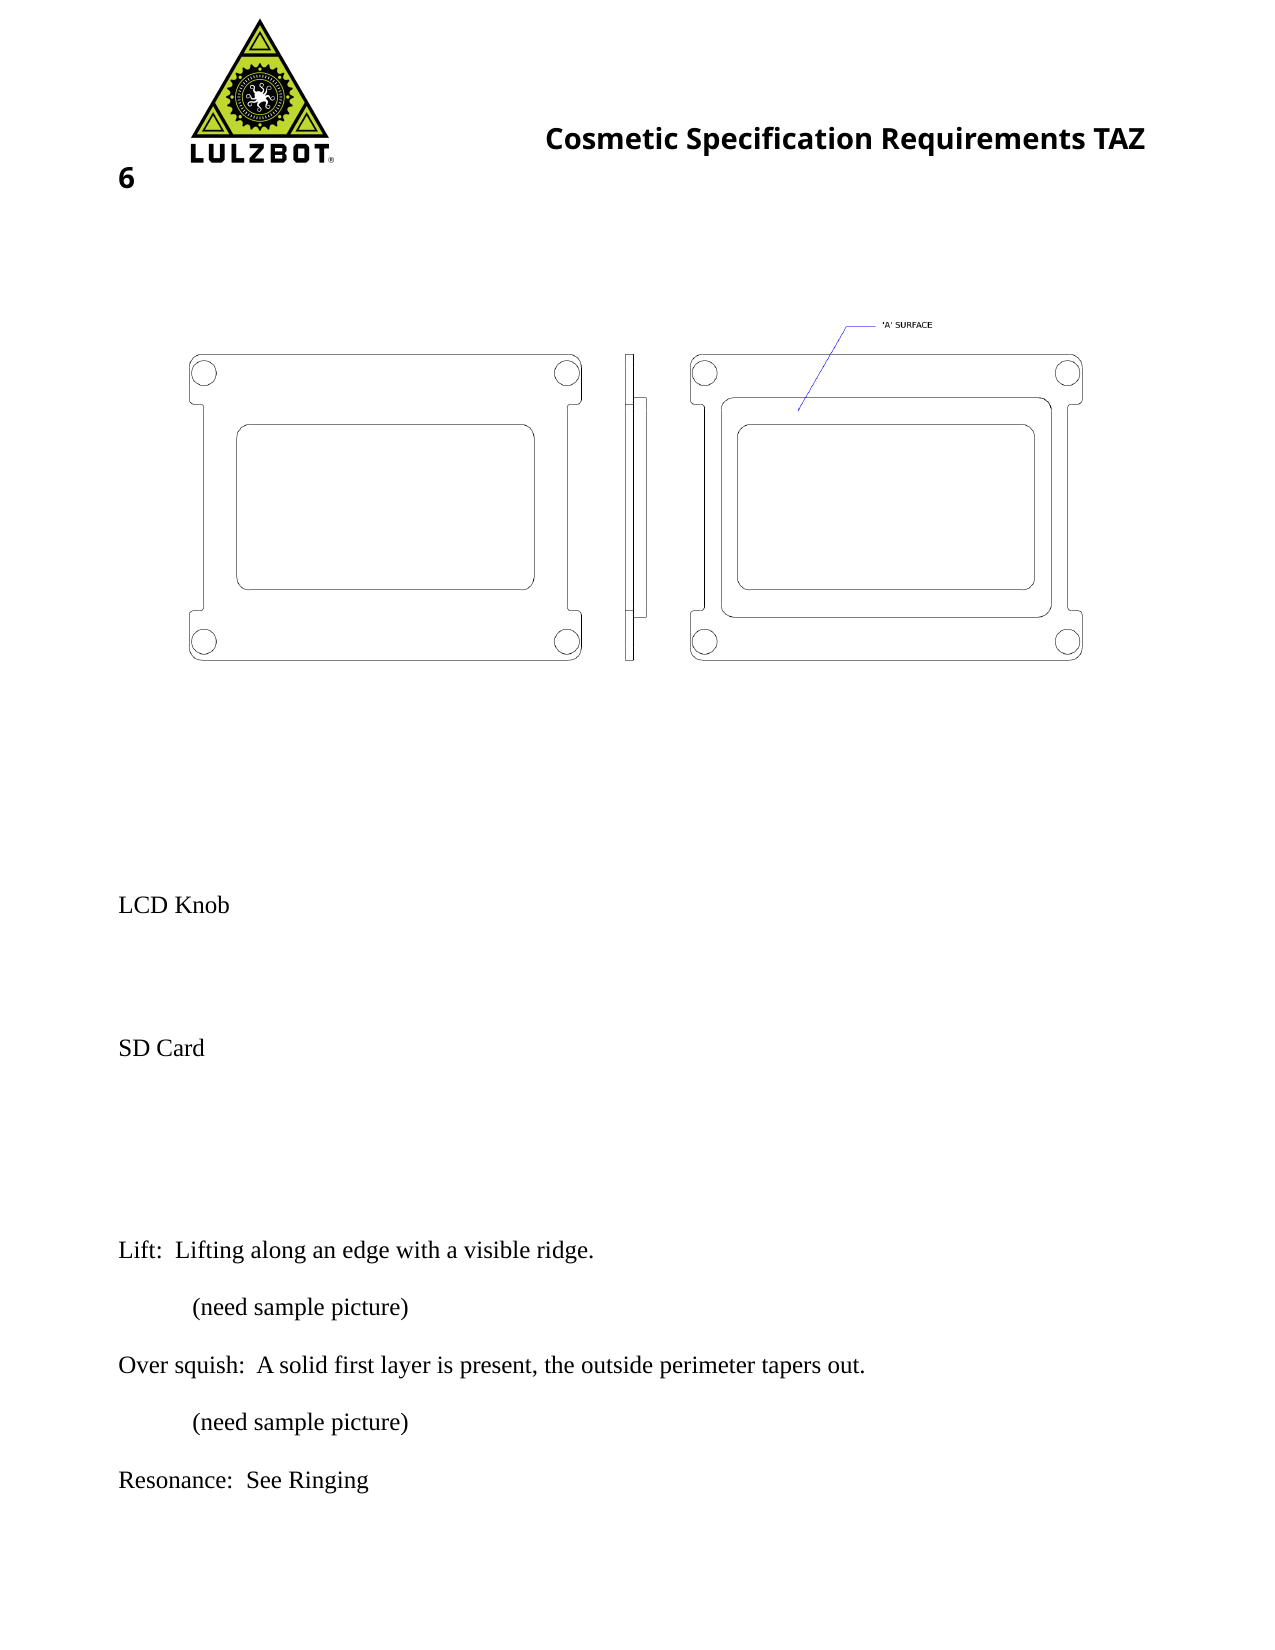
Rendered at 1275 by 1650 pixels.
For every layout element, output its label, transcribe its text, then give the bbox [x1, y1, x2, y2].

picture [157, 227, 1118, 746]
text Resonance: See Ringing [118, 1465, 1157, 1493]
text LCD Knob [118, 890, 1157, 918]
text SD Card [118, 1033, 1157, 1062]
text (need sample picture) [118, 1407, 1157, 1436]
text (need sample picture) [118, 1292, 1157, 1321]
picture [181, 8, 344, 177]
text Lift: Lifting along an edge with a visible ridge. [118, 1235, 1157, 1263]
text Over squish: A solid first layer is present, the outside perimeter tapers out. [118, 1350, 1157, 1378]
